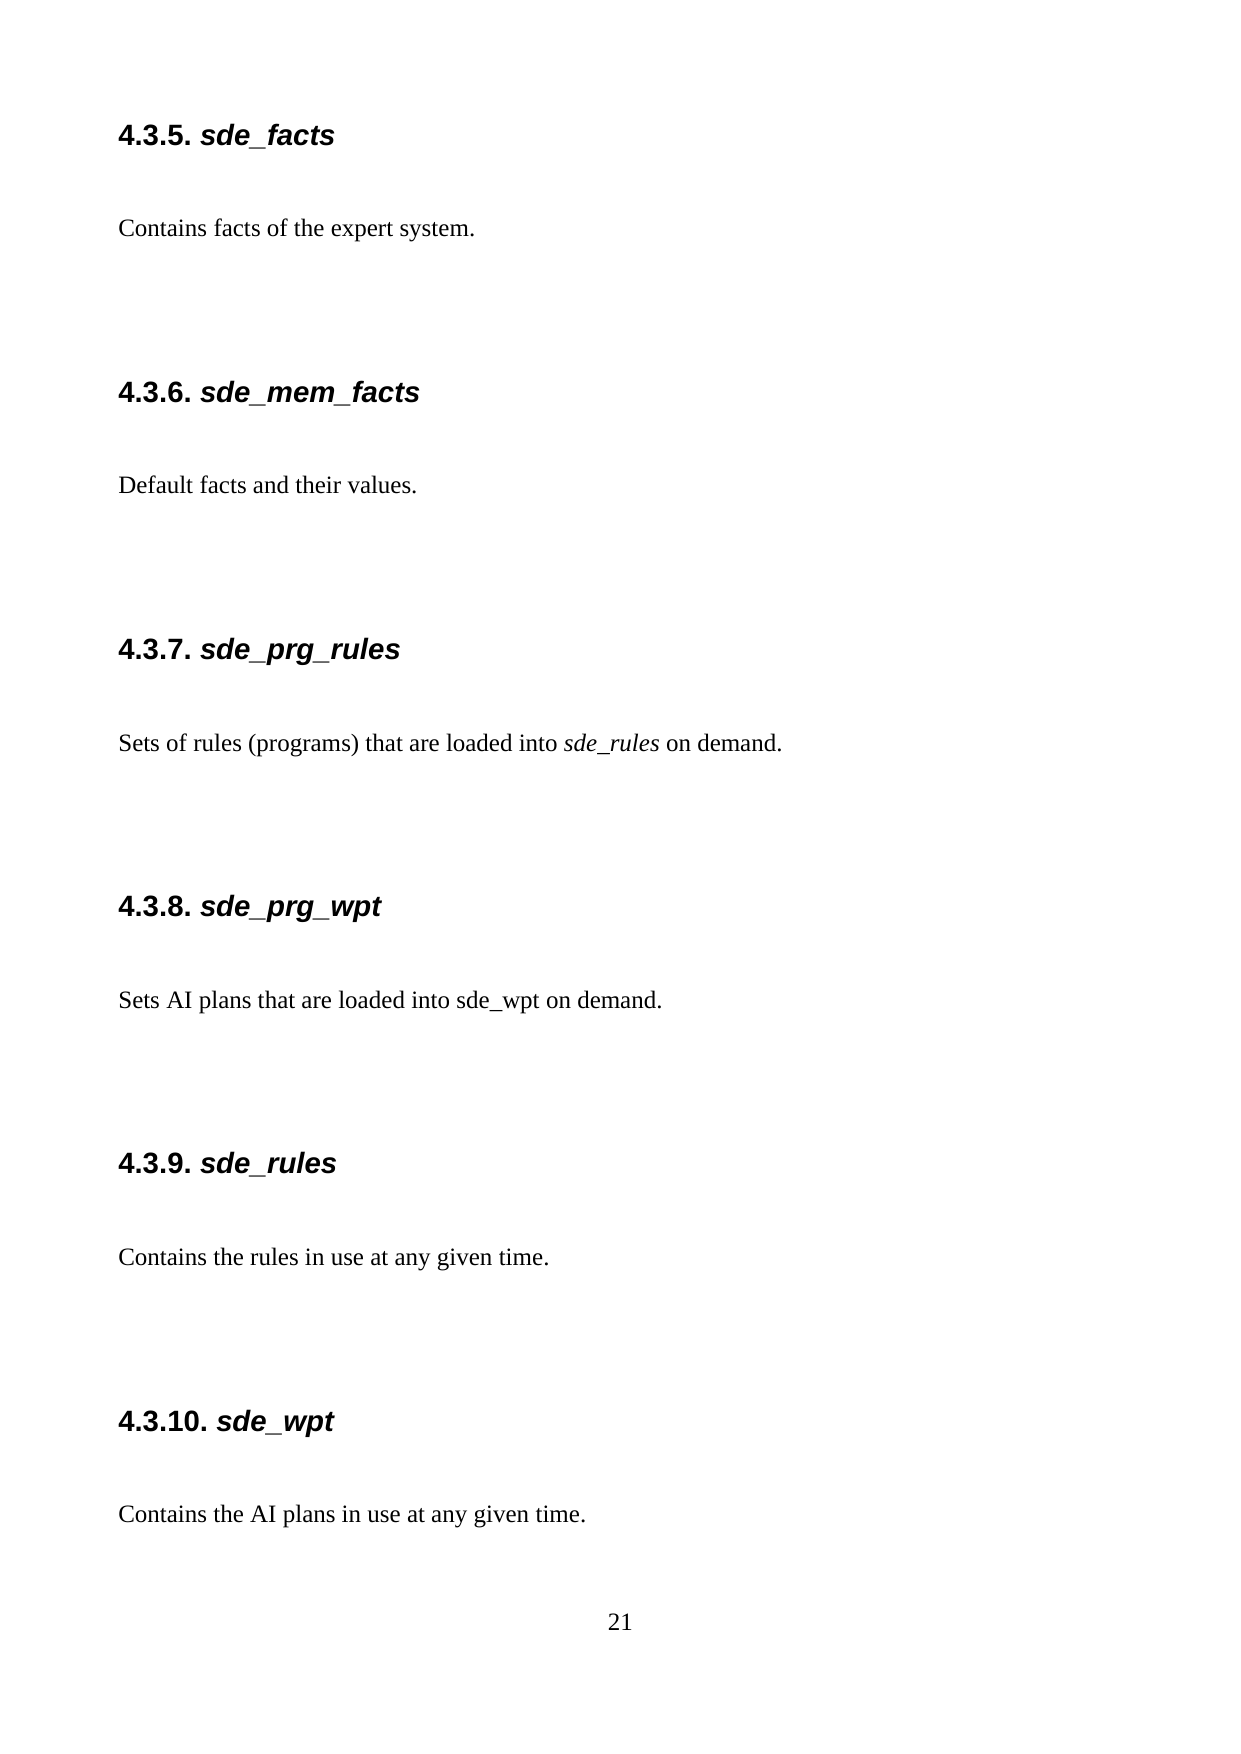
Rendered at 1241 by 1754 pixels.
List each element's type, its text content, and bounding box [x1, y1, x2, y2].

text Contains facts of the expert system. [118, 213, 1122, 242]
text Sets of rules (programs) that are loaded into sde_rules on demand. [118, 728, 1122, 756]
subtitle 4.3.9. sde_rules [118, 1146, 1122, 1180]
subtitle 4.3.10. sde_wpt [118, 1403, 1122, 1437]
text Contains the AI plans in use at any given time. [118, 1499, 1122, 1528]
subtitle 4.3.6. sde_mem_facts [118, 375, 1122, 409]
subtitle 4.3.8. sde_prg_wpt [118, 889, 1122, 923]
text Default facts and their values. [118, 471, 1122, 499]
subtitle 4.3.5. sde_facts [118, 118, 1122, 152]
text Sets AI plans that are loaded into sde_wpt on demand. [118, 985, 1122, 1013]
subtitle 4.3.7. sde_prg_rules [118, 632, 1122, 666]
text Contains the rules in use at any given time. [118, 1242, 1122, 1271]
